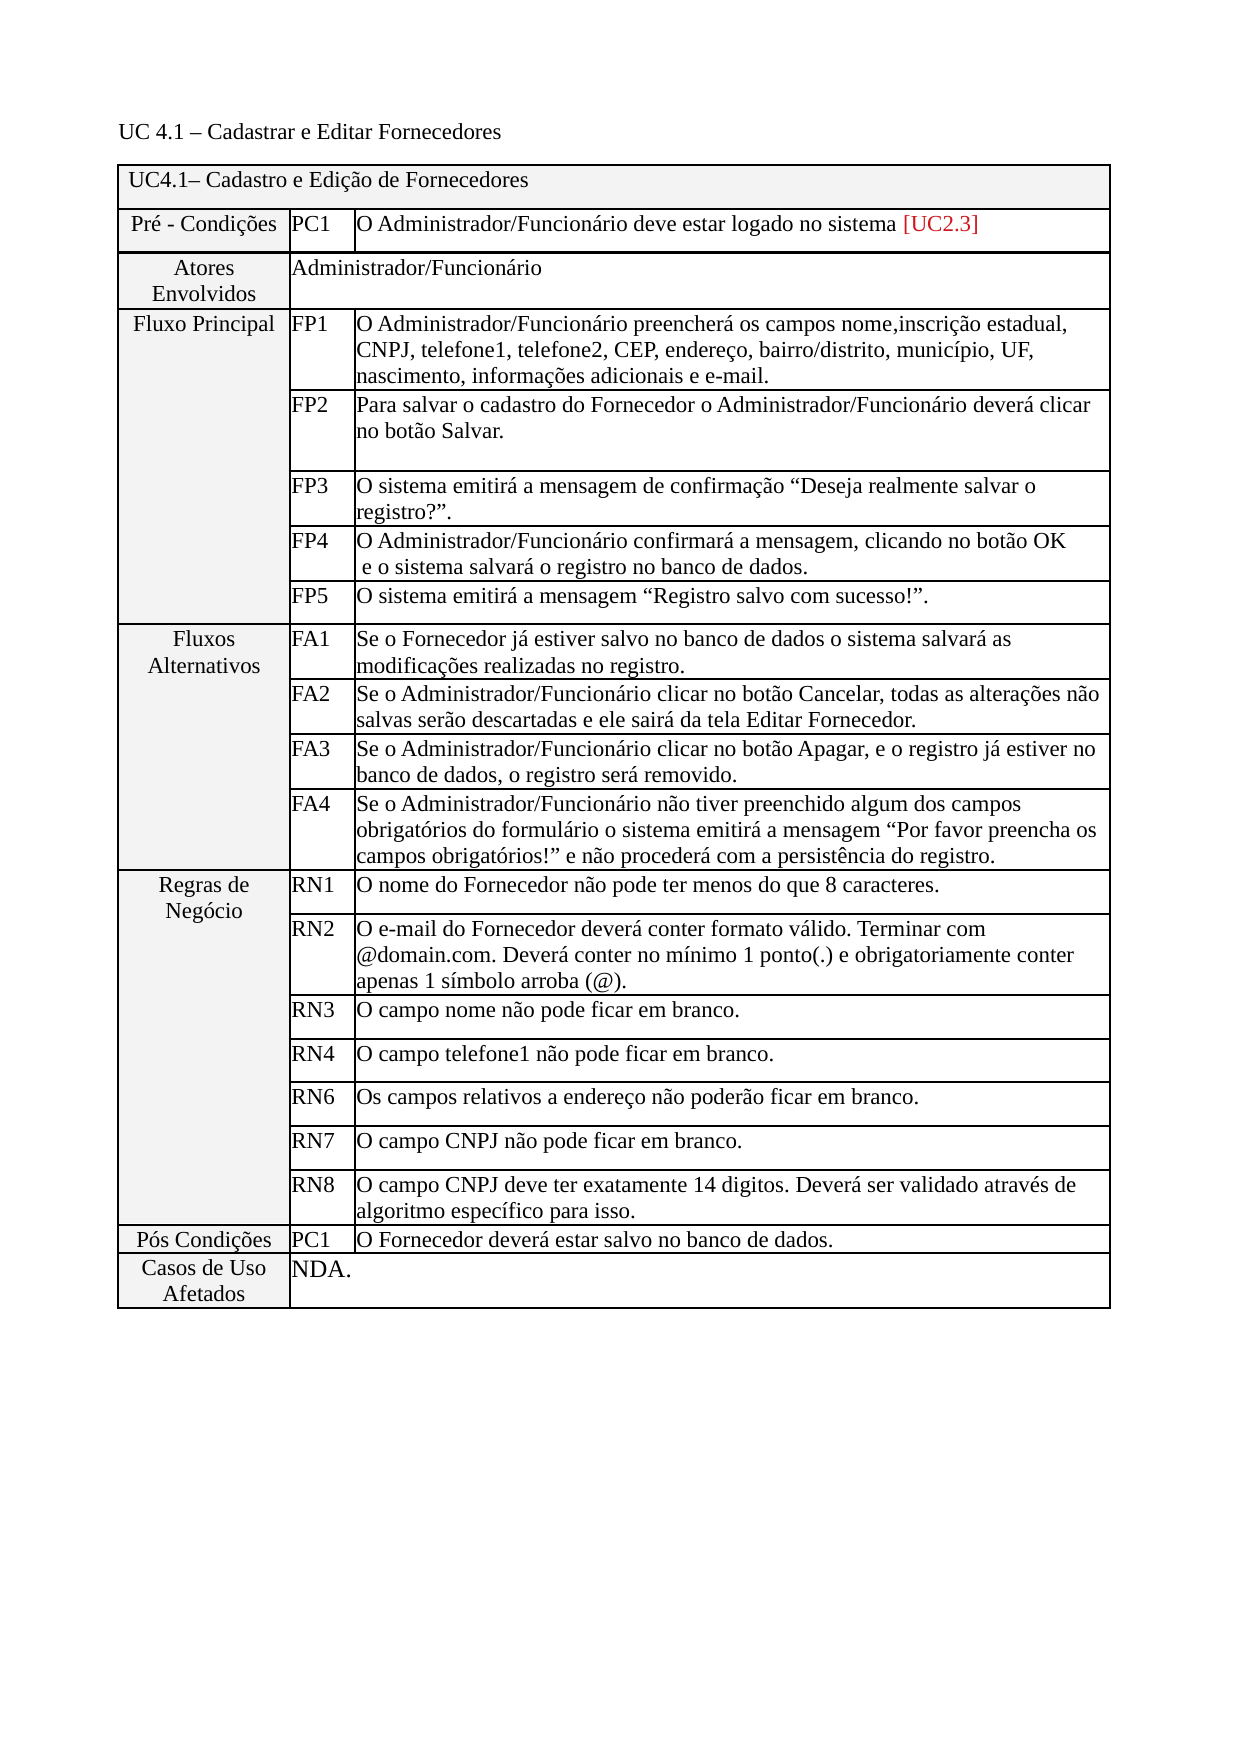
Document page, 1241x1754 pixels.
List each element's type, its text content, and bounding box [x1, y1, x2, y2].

table_cell Para salvar o cadastro do Fornecedor o Administrador/Funcionário deverá clicar no botão Salvar. [356, 391, 1109, 470]
table_cell O campo nome não pode ficar em branco. [356, 996, 1109, 1037]
table_cell Fluxo Principal [119, 310, 289, 623]
table_cell O Administrador/Funcionário deve estar logado no sistema [UC2.3] [356, 210, 1109, 251]
table_cell Se o Administrador/Funcionário clicar no botão Cancelar, todas as alterações não salvas serão descartadas e ele sairá da tela Editar Fornecedor. [356, 680, 1109, 733]
table_cell O nome do Fornecedor não pode ter menos do que 8 caracteres. [356, 871, 1109, 913]
table_cell Se o Administrador/Funcionário não tiver preenchido algum dos campos obrigatórios do formulário o sistema emitirá a mensagem “Por favor preencha os campos obrigatórios!” e não procederá com a persistência do registro. [356, 790, 1109, 869]
table_cell RN1 [291, 871, 354, 913]
table_cell O campo CNPJ deve ter exatamente 14 digitos. Deverá ser validado através de algoritmo específico para isso. [356, 1171, 1109, 1223]
table_cell FA4 [291, 790, 354, 869]
table_cell Se o Fornecedor já estiver salvo no banco de dados o sistema salvará as modificações realizadas no registro. [356, 625, 1109, 678]
table_cell RN6 [291, 1083, 354, 1125]
table_cell O e-mail do Fornecedor deverá conter formato válido. Terminar com @domain.com. Deverá conter no mínimo 1 ponto(.) e obrigatoriamente conter apenas 1 símbolo arroba (@). [356, 915, 1109, 994]
table_cell O sistema emitirá a mensagem “Registro salvo com sucesso!”. [356, 582, 1109, 623]
table_cell FA1 [291, 625, 354, 678]
table_cell O campo telefone1 não pode ficar em branco. [356, 1040, 1109, 1081]
table_cell RN8 [291, 1171, 354, 1223]
table_cell RN3 [291, 996, 354, 1037]
table_cell Fluxos Alternativos [119, 625, 289, 869]
table_cell O Administrador/Funcionário confirmará a mensagem, clicando no botão OK e o sistema salvará o registro no banco de dados. [356, 527, 1109, 579]
table_cell FA2 [291, 680, 354, 733]
table_cell O Fornecedor deverá estar salvo no banco de dados. [356, 1226, 1109, 1252]
table_cell Pós Condições [119, 1226, 289, 1252]
table_cell RN4 [291, 1040, 354, 1081]
table_cell FP4 [291, 527, 354, 579]
table_cell Casos de Uso Afetados [119, 1254, 289, 1307]
table_cell Administrador/Funcionário [291, 254, 1109, 308]
table_cell O Administrador/Funcionário preencherá os campos nome,inscrição estadual, CNPJ, telefone1, telefone2, CEP, endereço, bairro/distrito, município, UF, nascimento, informações adicionais e e-mail. [356, 310, 1109, 389]
table_cell Os campos relativos a endereço não poderão ficar em branco. [356, 1083, 1109, 1125]
table_cell Regras de Negócio [119, 871, 289, 1223]
table_cell O sistema emitirá a mensagem de confirmação “Deseja realmente salvar o registro?”. [356, 472, 1109, 525]
table_cell O campo CNPJ não pode ficar em branco. [356, 1127, 1109, 1169]
table_cell RN2 [291, 915, 354, 994]
table_cell RN7 [291, 1127, 354, 1169]
table_cell Pré - Condições [119, 210, 289, 251]
table_cell PC1 [291, 210, 354, 251]
table_cell Atores Envolvidos [119, 254, 289, 308]
table_cell NDA. [291, 1254, 1109, 1307]
table_cell PC1 [291, 1226, 354, 1252]
table_cell FA3 [291, 735, 354, 788]
table_cell FP5 [291, 582, 354, 623]
table_cell FP3 [291, 472, 354, 525]
table_cell FP2 [291, 391, 354, 470]
text UC 4.1 – Cadastrar e Editar Fornecedores [118, 118, 1122, 144]
table_cell FP1 [291, 310, 354, 389]
table_cell Se o Administrador/Funcionário clicar no botão Apagar, e o registro já estiver no banco de dados, o registro será removido. [356, 735, 1109, 788]
table_header UC4.1– Cadastro e Edição de Fornecedores [119, 166, 1109, 208]
